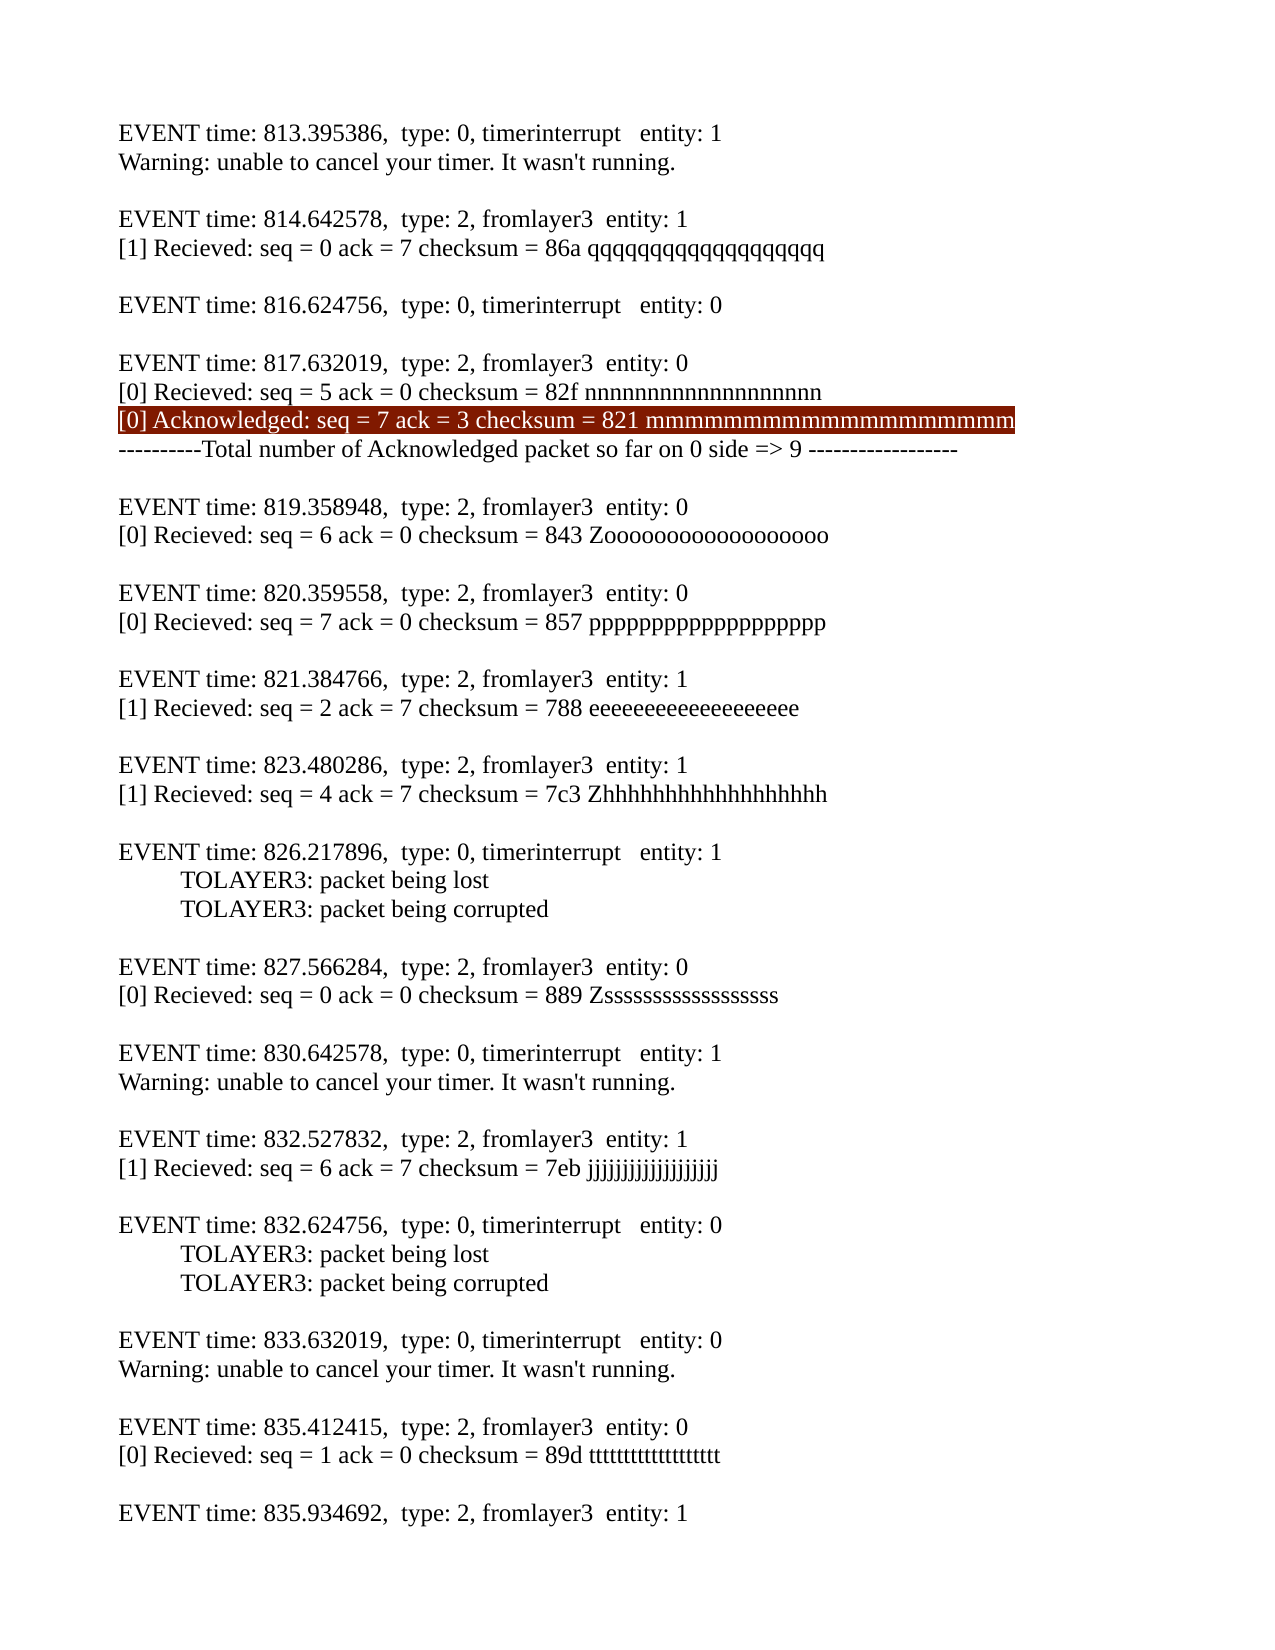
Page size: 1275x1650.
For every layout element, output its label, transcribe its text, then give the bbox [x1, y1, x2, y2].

text EVENT time: 814.642578, type: 2, fromlayer3 entity: 1 [118, 204, 1157, 233]
text Warning: unable to cancel your timer. It wasn't running. [118, 1354, 1157, 1383]
text EVENT time: 816.624756, type: 0, timerinterrupt entity: 0 [118, 291, 1157, 319]
text [0] Recieved: seq = 0 ack = 0 checksum = 889 Zssssssssssssssssss [118, 981, 1157, 1009]
text EVENT time: 830.642578, type: 0, timerinterrupt entity: 1 [118, 1038, 1157, 1067]
text [0] Recieved: seq = 6 ack = 0 checksum = 843 Zoooooooooooooooooo [118, 521, 1157, 549]
text EVENT time: 813.395386, type: 0, timerinterrupt entity: 1 [118, 118, 1157, 147]
text [0] Recieved: seq = 5 ack = 0 checksum = 82f nnnnnnnnnnnnnnnnnnn [118, 377, 1157, 406]
text EVENT time: 833.632019, type: 0, timerinterrupt entity: 0 [118, 1326, 1157, 1354]
text TOLAYER3: packet being lost [118, 1239, 1157, 1268]
text ----------Total number of Acknowledged packet so far on 0 side => 9 ------------------ [118, 434, 1157, 463]
text EVENT time: 819.358948, type: 2, fromlayer3 entity: 0 [118, 492, 1157, 521]
text EVENT time: 823.480286, type: 2, fromlayer3 entity: 1 [118, 751, 1157, 779]
text TOLAYER3: packet being lost [118, 866, 1157, 894]
text [0] Acknowledged: seq = 7 ack = 3 checksum = 821 mmmmmmmmmmmmmmmmmmm [118, 406, 1157, 434]
text EVENT time: 832.624756, type: 0, timerinterrupt entity: 0 [118, 1211, 1157, 1239]
text TOLAYER3: packet being corrupted [118, 894, 1157, 923]
text TOLAYER3: packet being corrupted [118, 1268, 1157, 1297]
text EVENT time: 835.412415, type: 2, fromlayer3 entity: 0 [118, 1412, 1157, 1441]
text EVENT time: 827.566284, type: 2, fromlayer3 entity: 0 [118, 952, 1157, 981]
text [1] Recieved: seq = 0 ack = 7 checksum = 86a qqqqqqqqqqqqqqqqqqq [118, 233, 1157, 262]
text [0] Recieved: seq = 7 ack = 0 checksum = 857 ppppppppppppppppppp [118, 607, 1157, 636]
text [1] Recieved: seq = 6 ack = 7 checksum = 7eb jjjjjjjjjjjjjjjjjjj [118, 1153, 1157, 1182]
text EVENT time: 832.527832, type: 2, fromlayer3 entity: 1 [118, 1124, 1157, 1153]
text EVENT time: 826.217896, type: 0, timerinterrupt entity: 1 [118, 837, 1157, 866]
text EVENT time: 821.384766, type: 2, fromlayer3 entity: 1 [118, 664, 1157, 693]
text Warning: unable to cancel your timer. It wasn't running. [118, 147, 1157, 176]
text [1] Recieved: seq = 2 ack = 7 checksum = 788 eeeeeeeeeeeeeeeeeee [118, 693, 1157, 722]
text Warning: unable to cancel your timer. It wasn't running. [118, 1067, 1157, 1096]
text EVENT time: 820.359558, type: 2, fromlayer3 entity: 0 [118, 578, 1157, 607]
text EVENT time: 835.934692, type: 2, fromlayer3 entity: 1 [118, 1498, 1157, 1527]
text [0] Recieved: seq = 1 ack = 0 checksum = 89d ttttttttttttttttttt [118, 1441, 1157, 1469]
text [1] Recieved: seq = 4 ack = 7 checksum = 7c3 Zhhhhhhhhhhhhhhhhhh [118, 779, 1157, 808]
text EVENT time: 817.632019, type: 2, fromlayer3 entity: 0 [118, 348, 1157, 377]
